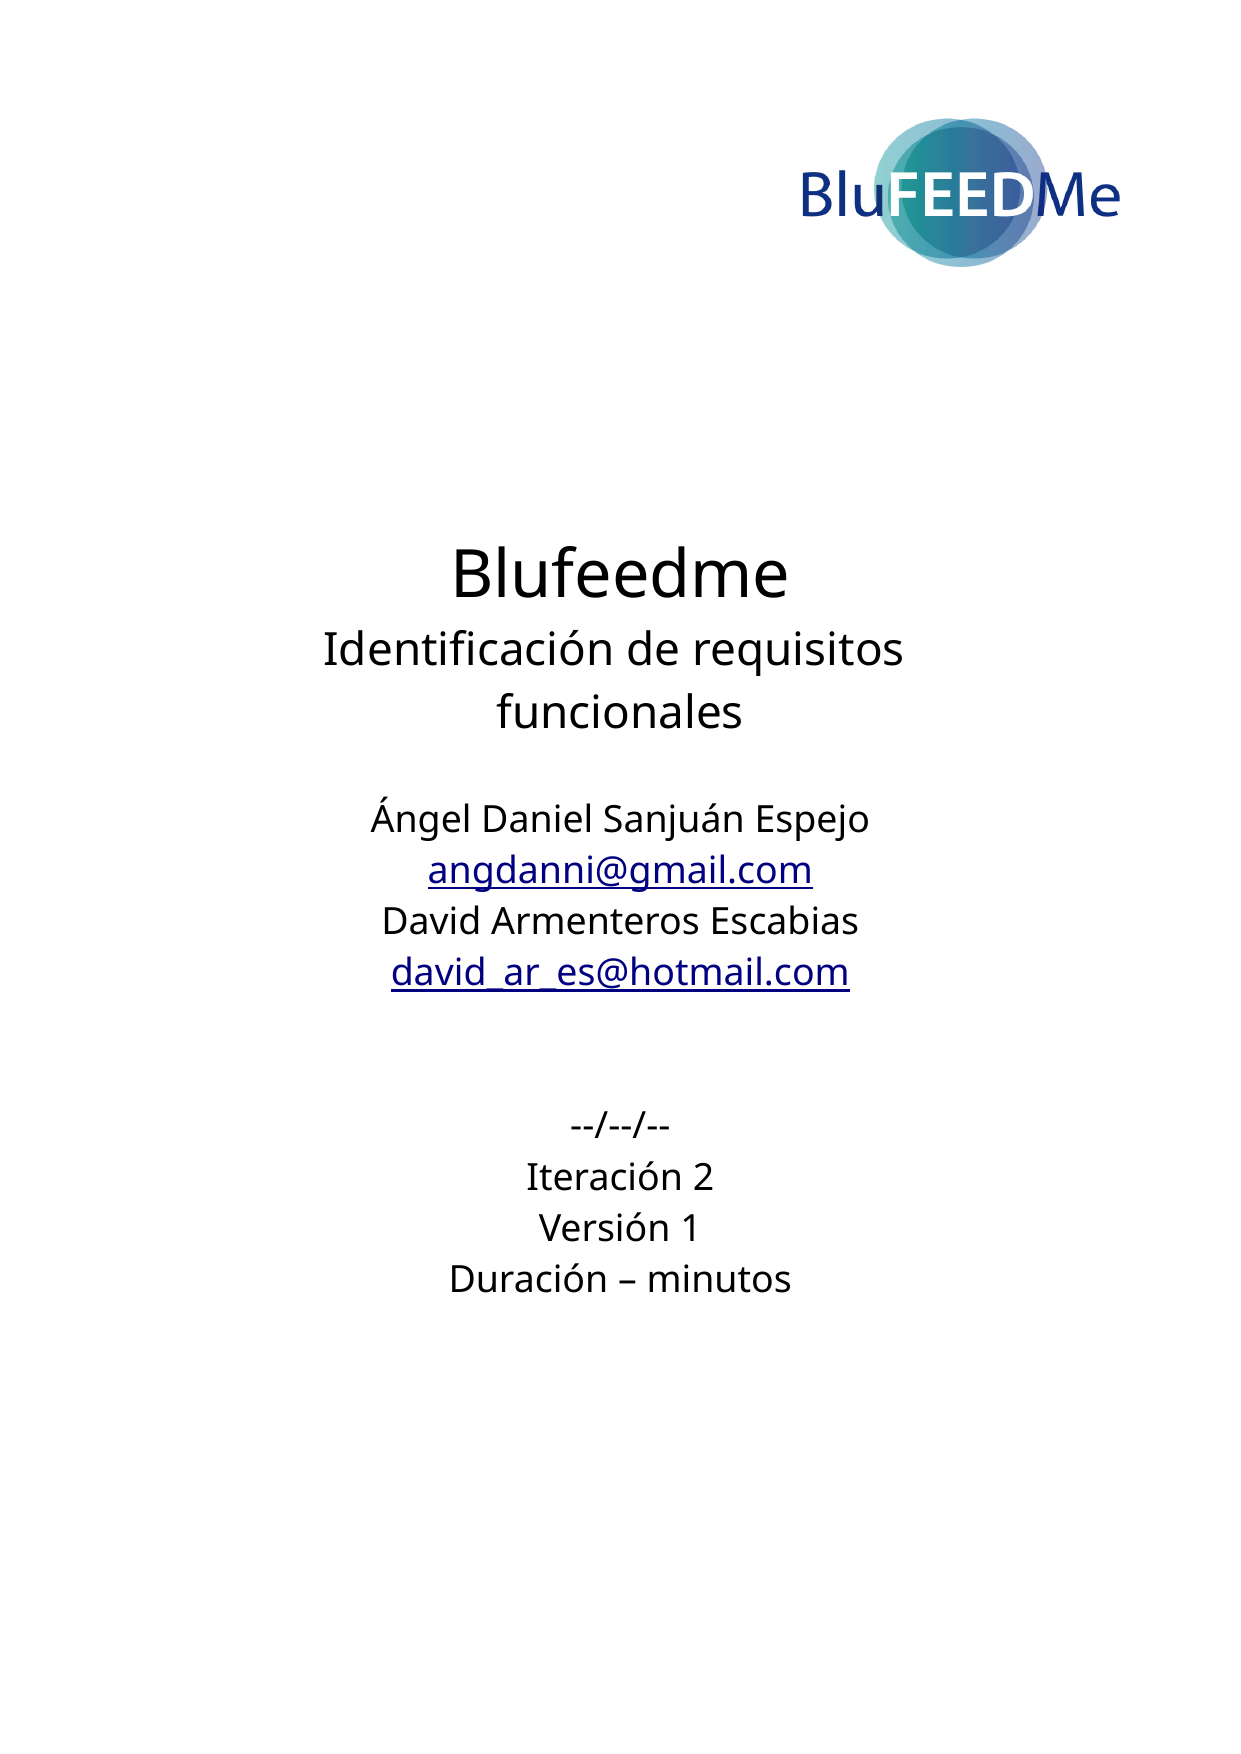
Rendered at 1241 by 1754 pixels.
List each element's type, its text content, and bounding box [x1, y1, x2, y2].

text Blufeedme [118, 526, 1122, 617]
text --/--/-- [118, 1099, 1122, 1150]
picture [797, 118, 1122, 267]
text david_ar_es@hotmail.com [118, 946, 1122, 997]
text Identificación de requisitos [118, 617, 1122, 679]
text Iteración 2 [118, 1150, 1122, 1201]
text Ángel Daniel Sanjuán Espejo [118, 792, 1122, 843]
text David Armenteros Escabias [118, 894, 1122, 946]
text Versión 1 [118, 1201, 1122, 1252]
text funcionales [118, 679, 1122, 741]
text Duración – minutos [118, 1252, 1122, 1303]
text angdanni@gmail.com [118, 843, 1122, 894]
